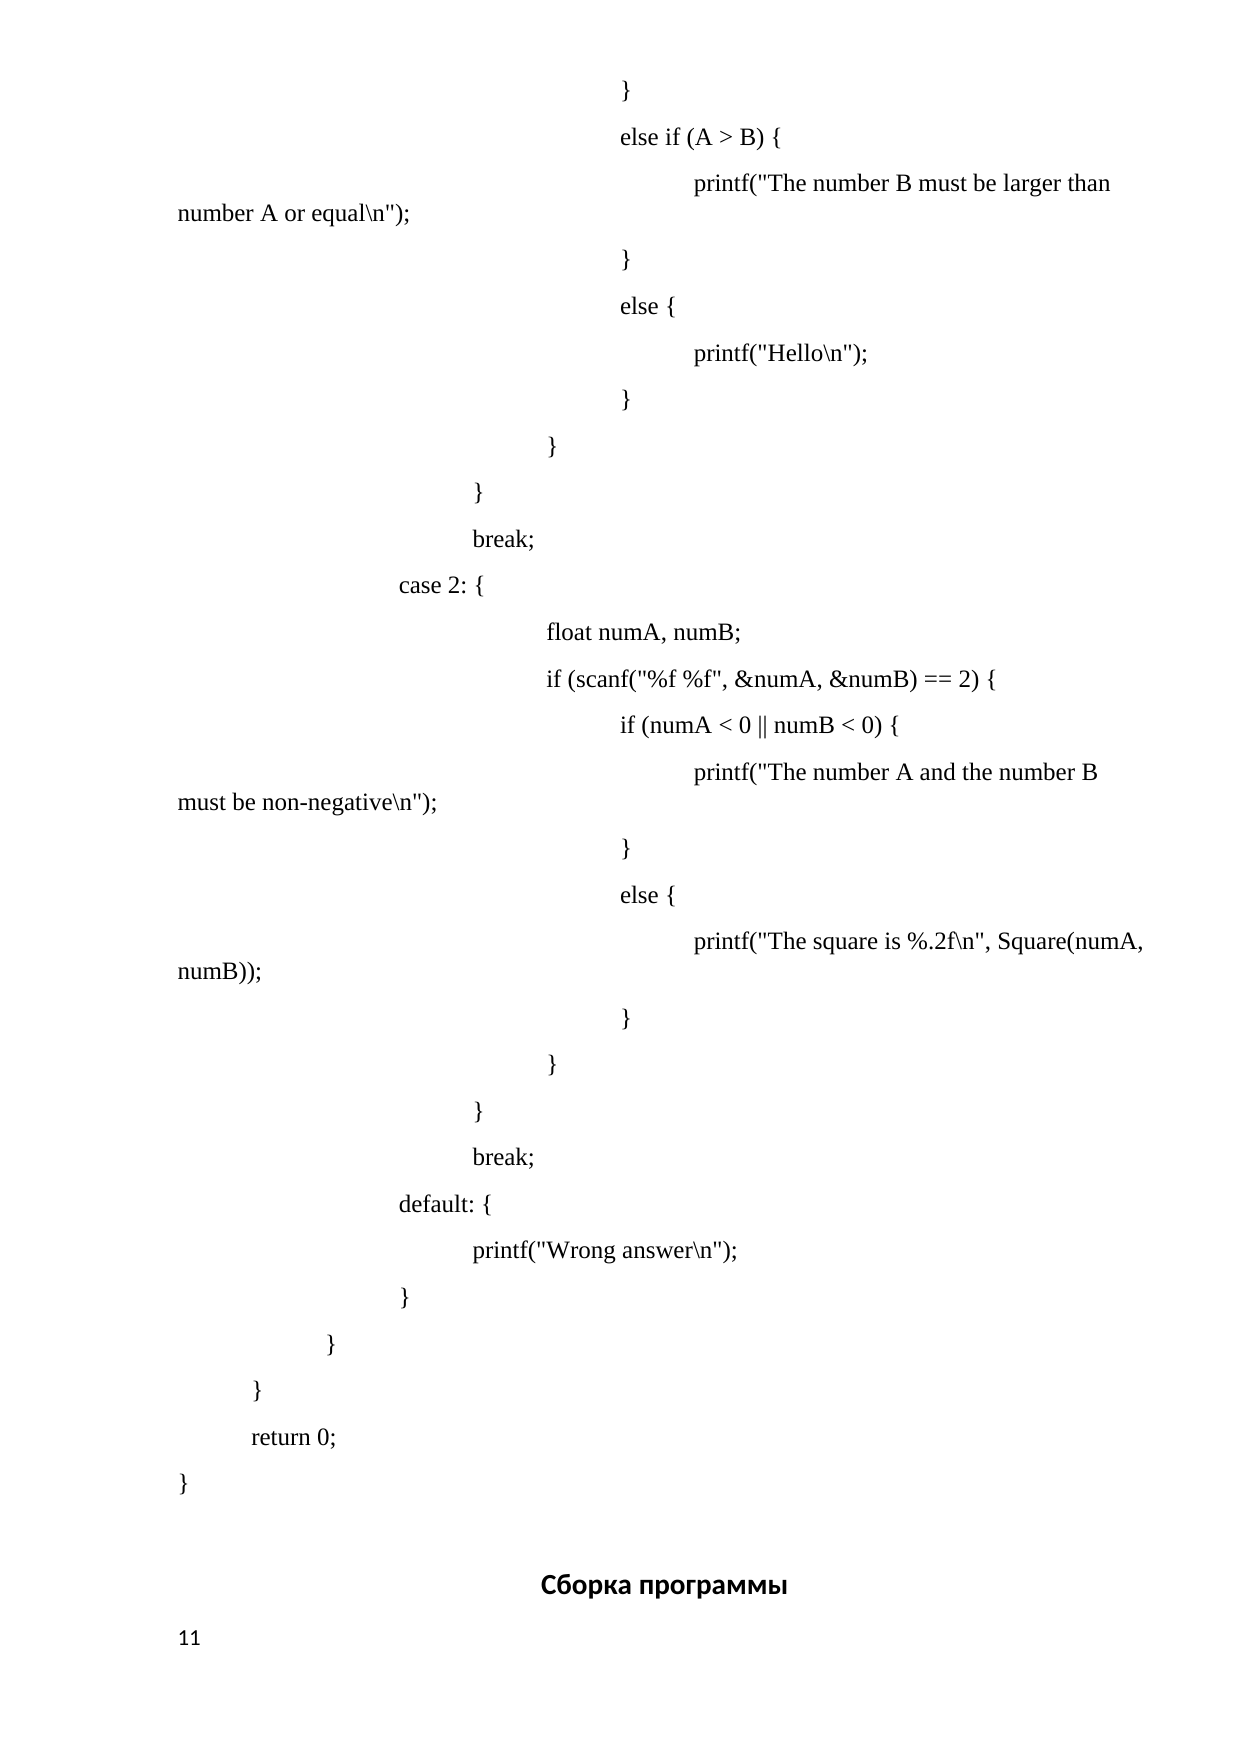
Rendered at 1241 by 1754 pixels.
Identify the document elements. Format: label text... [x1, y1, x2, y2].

text Сборка программы [177, 1566, 1152, 1602]
text else { [177, 880, 1152, 908]
text default: { [177, 1189, 1152, 1218]
text case 2: { [177, 571, 1152, 599]
text } [177, 1282, 1152, 1311]
text } [177, 244, 1152, 273]
text break; [177, 524, 1152, 553]
text if (numA < 0 || numB < 0) { [177, 710, 1152, 739]
text } [177, 1096, 1152, 1125]
text } [177, 1003, 1152, 1032]
text } [177, 1049, 1152, 1078]
text float numA, numB; [177, 617, 1152, 646]
text break; [177, 1142, 1152, 1171]
text } [177, 833, 1152, 862]
text } [177, 384, 1152, 413]
text } [177, 431, 1152, 459]
text } [177, 75, 1152, 104]
text printf("Wrong answer\n"); [177, 1236, 1152, 1264]
text printf("The number B must be larger than number A or equal\n"); [177, 168, 1152, 227]
text printf("The number A and the number B must be non-negative\n"); [177, 757, 1152, 815]
text printf("Hello\n"); [177, 338, 1152, 366]
text else { [177, 291, 1152, 320]
text else if (A > B) { [177, 122, 1152, 150]
text } [177, 1329, 1152, 1357]
text } [177, 1468, 1152, 1497]
text printf("The square is %.2f\n", Square(numA, numB)); [177, 926, 1152, 985]
text return 0; [177, 1422, 1152, 1451]
text } [177, 477, 1152, 506]
text } [177, 1375, 1152, 1404]
text if (scanf("%f %f", &numA, &numB) == 2) { [177, 664, 1152, 692]
